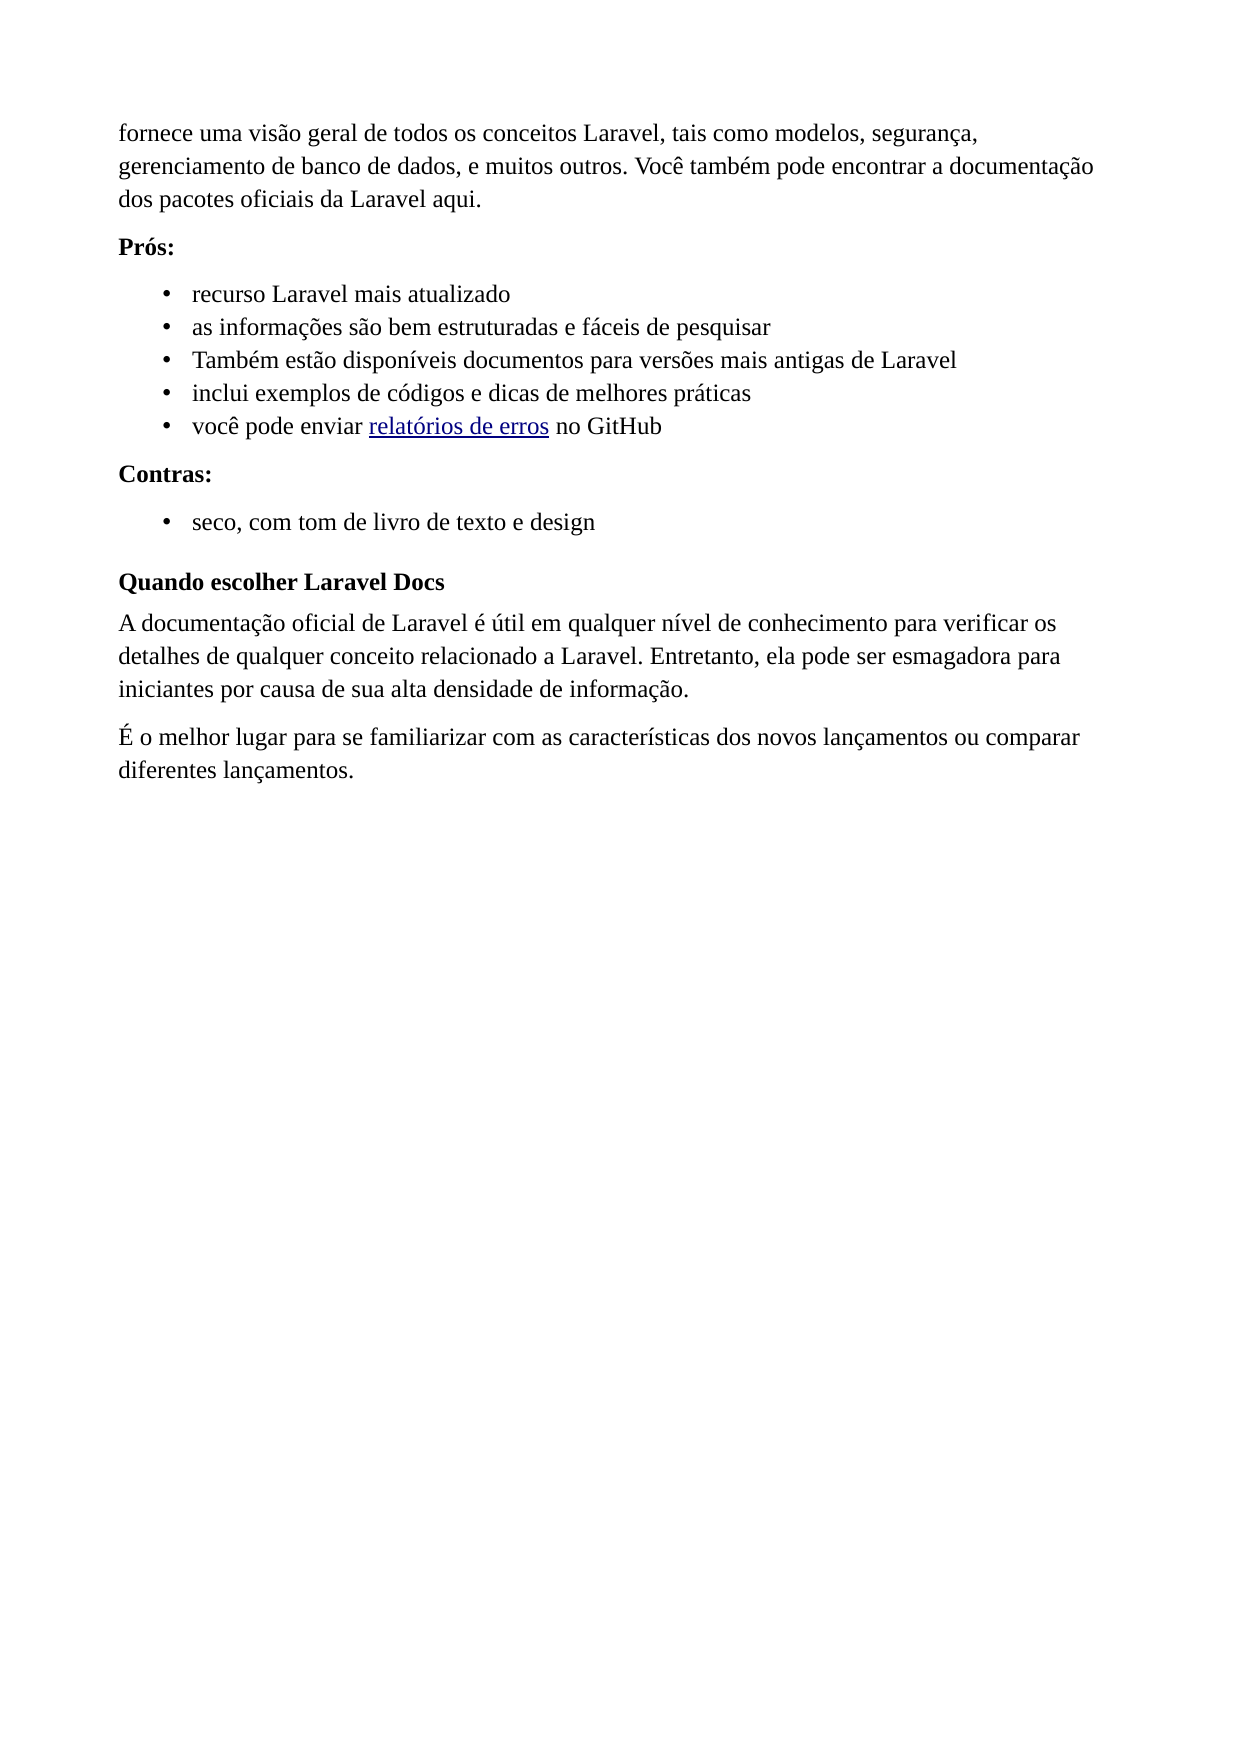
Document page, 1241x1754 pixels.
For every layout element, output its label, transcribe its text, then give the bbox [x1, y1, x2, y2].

list seco, com tom de livro de texto e design [162, 507, 1122, 535]
text fornece uma visão geral de todos os conceitos Laravel, tais como modelos, segurança, gerenciamento de banco de dados, e muitos outros. Você também pode encontrar a documentação dos pacotes oficiais da Laravel aqui. [118, 118, 1122, 213]
text É o melhor lugar para se familiarizar com as características dos novos lançamentos ou comparar diferentes lançamentos. [118, 722, 1122, 783]
list inclui exemplos de códigos e dicas de melhores práticas [162, 378, 1122, 407]
text Prós: [118, 232, 1122, 261]
list as informações são bem estruturadas e fáceis de pesquisar [162, 312, 1122, 341]
list você pode enviar relatórios de erros no GitHub [162, 411, 1122, 440]
list Também estão disponíveis documentos para versões mais antigas de Laravel [162, 345, 1122, 374]
subtitle Quando escolher Laravel Docs [118, 567, 1122, 596]
text A documentação oficial de Laravel é útil em qualquer nível de conhecimento para verificar os detalhes de qualquer conceito relacionado a Laravel. Entretanto, ela pode ser esmagadora para iniciantes por causa de sua alta densidade de informação. [118, 608, 1122, 703]
text Contras: [118, 459, 1122, 488]
list recurso Laravel mais atualizado [162, 279, 1122, 308]
